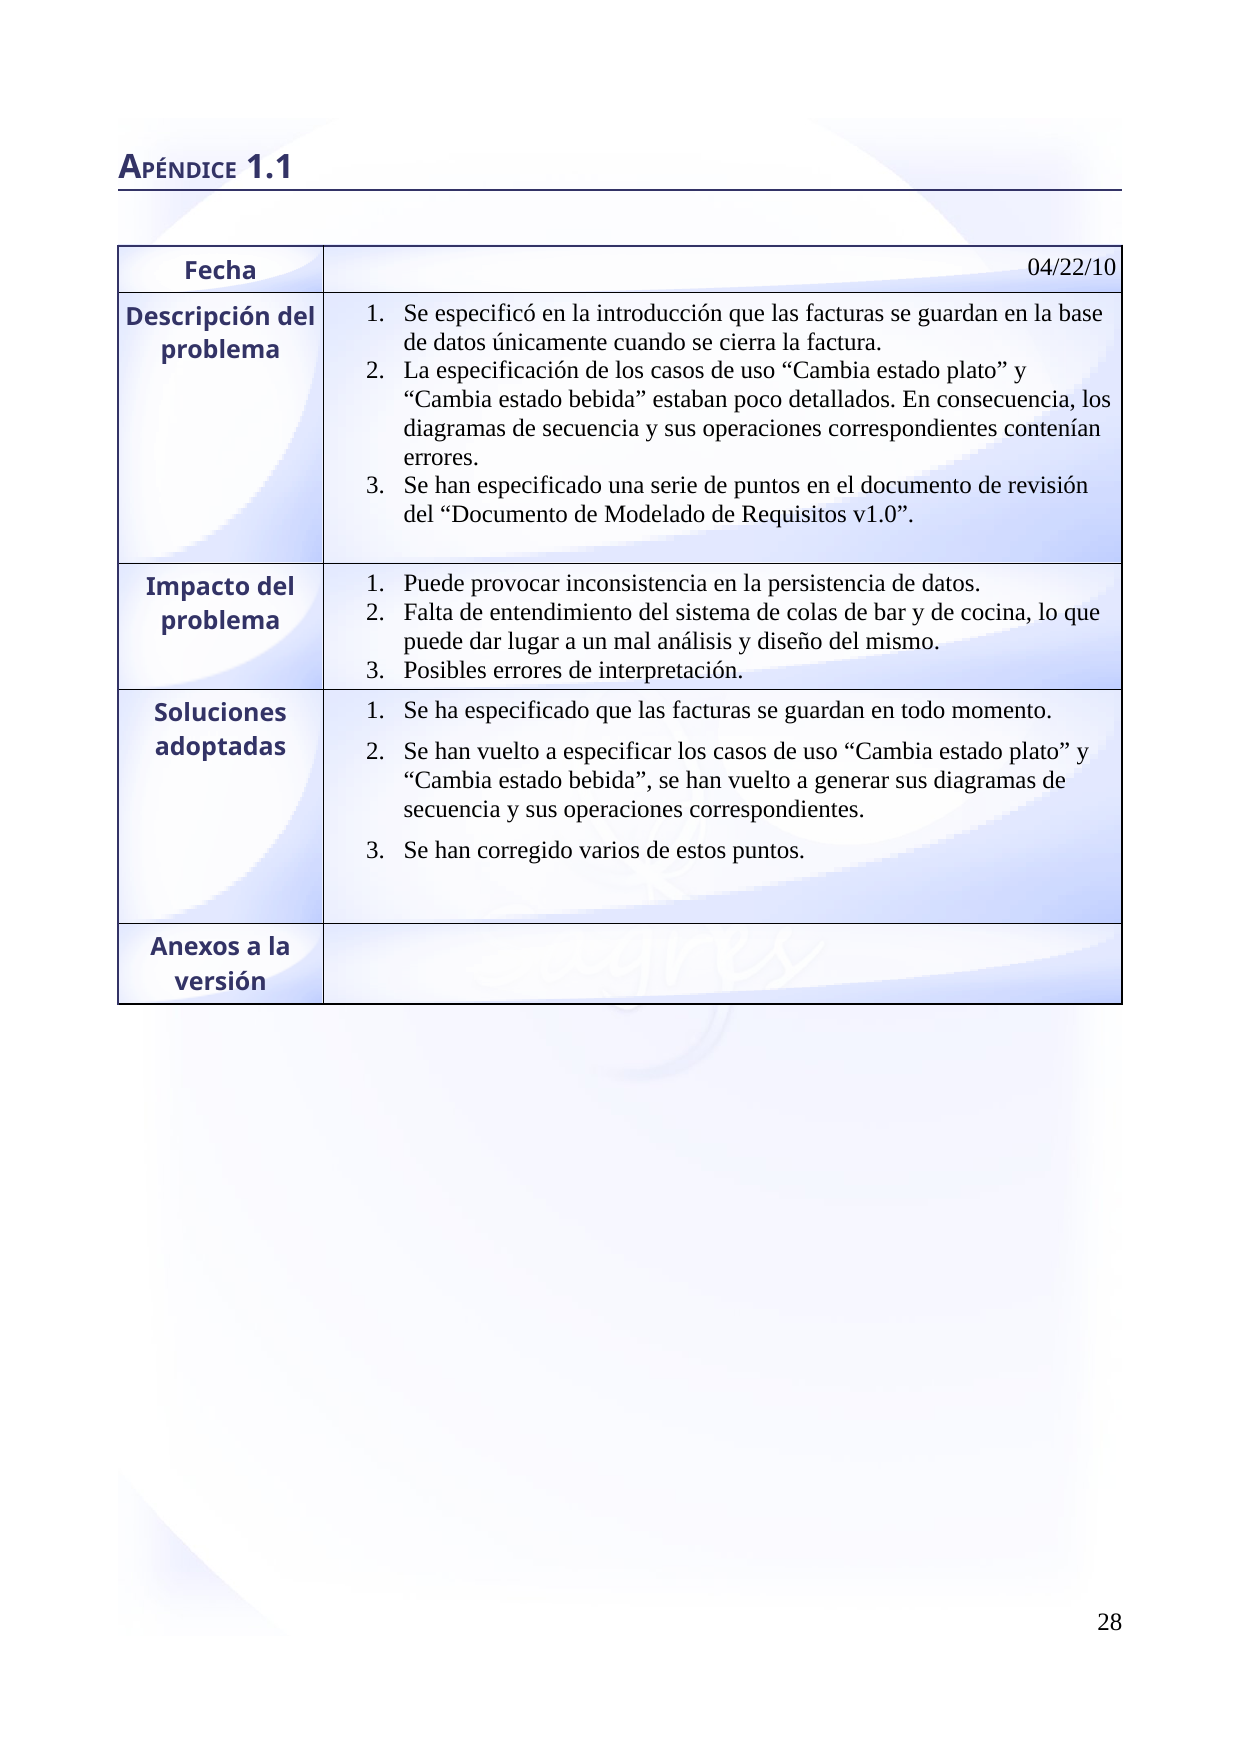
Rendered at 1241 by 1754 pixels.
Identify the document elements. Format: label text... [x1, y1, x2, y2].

table_cell Se especificó en la introducción que las facturas se guardan en la base de datos únicamente cuando se cierra la factura. La especificación de los casos de uso “Cambia estado plato” y “Cambia estado bebida” estaban poco detallados. En consecuencia, los diagramas de secuencia y sus operaciones correspondientes contenían errores. Se han especificado una serie de puntos en el documento de revisión del “Documento de Modelado de Requisitos v1.0”. [324, 293, 1121, 563]
picture [118, 1005, 1122, 1636]
table_cell Soluciones adoptadas [119, 690, 323, 923]
picture [118, 191, 1122, 245]
picture [118, 118, 1122, 143]
table_header Fecha [119, 247, 323, 292]
table_cell Impacto del problema [119, 564, 323, 689]
table_cell Se ha especificado que las facturas se guardan en todo momento. Se han vuelto a especificar los casos de uso “Cambia estado plato” y “Cambia estado bebida”, se han vuelto a generar sus diagramas de secuencia y sus operaciones correspondientes. Se han corregido varios de estos puntos. [324, 690, 1121, 923]
table_cell Descripción del problema [119, 293, 323, 563]
table_cell [324, 924, 1121, 1003]
table_cell Anexos a la versión [119, 924, 323, 1003]
table_header 22/04/10 [324, 247, 1121, 292]
table_cell Puede provocar inconsistencia en la persistencia de datos. Falta de entendimiento del sistema de colas de bar y de cocina, lo que puede dar lugar a un mal análisis y diseño del mismo. Posibles errores de interpretación. [324, 564, 1121, 689]
subtitle Apéndice 1.1 [118, 143, 1122, 189]
